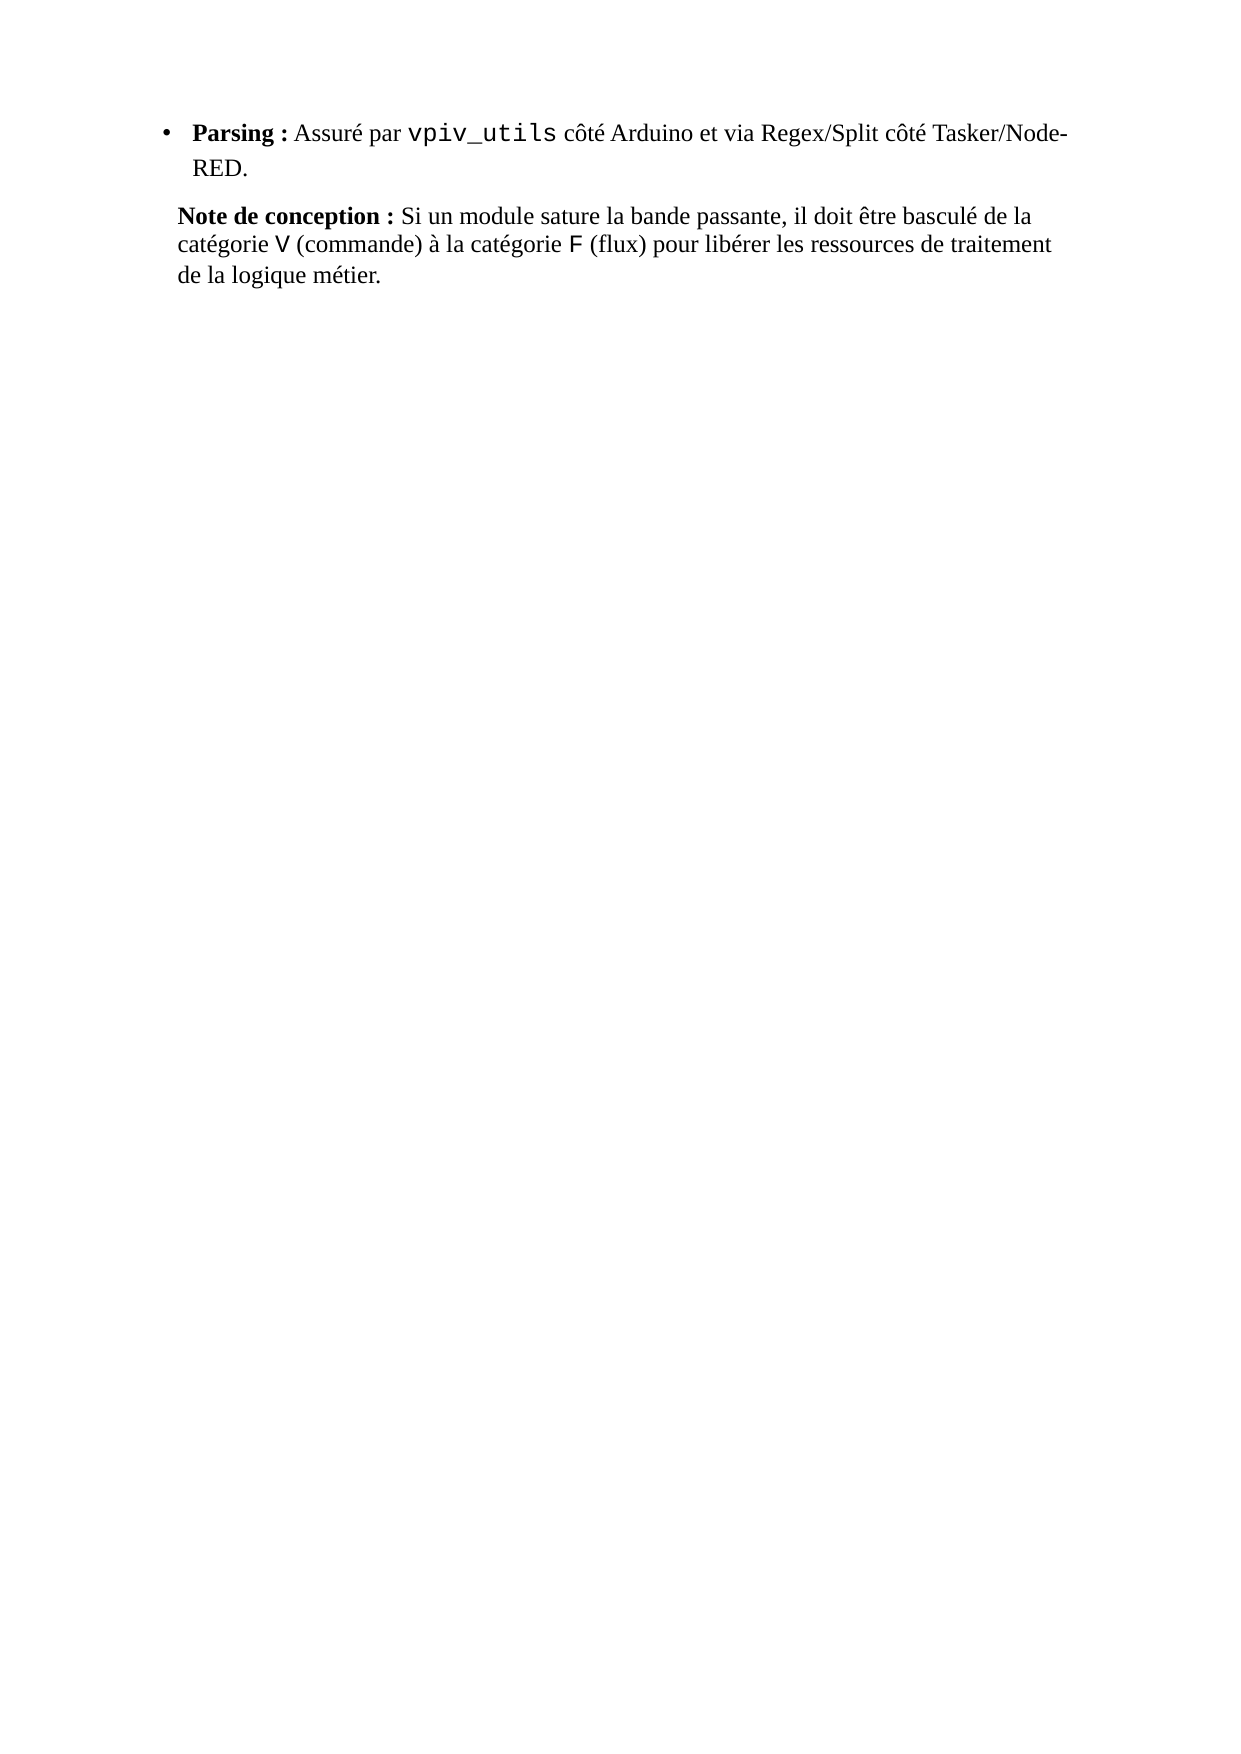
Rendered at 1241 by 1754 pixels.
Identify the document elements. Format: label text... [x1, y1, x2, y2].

text Note de conception : Si un module sature la bande passante, il doit être basculé de la catégorie V (commande) à la catégorie F (flux) pour libérer les ressources de traitement de la logique métier. [177, 201, 1063, 289]
list Parsing : Assuré par vpiv_utils côté Arduino et via Regex/Split côté Tasker/Node-RED. [162, 118, 1122, 182]
